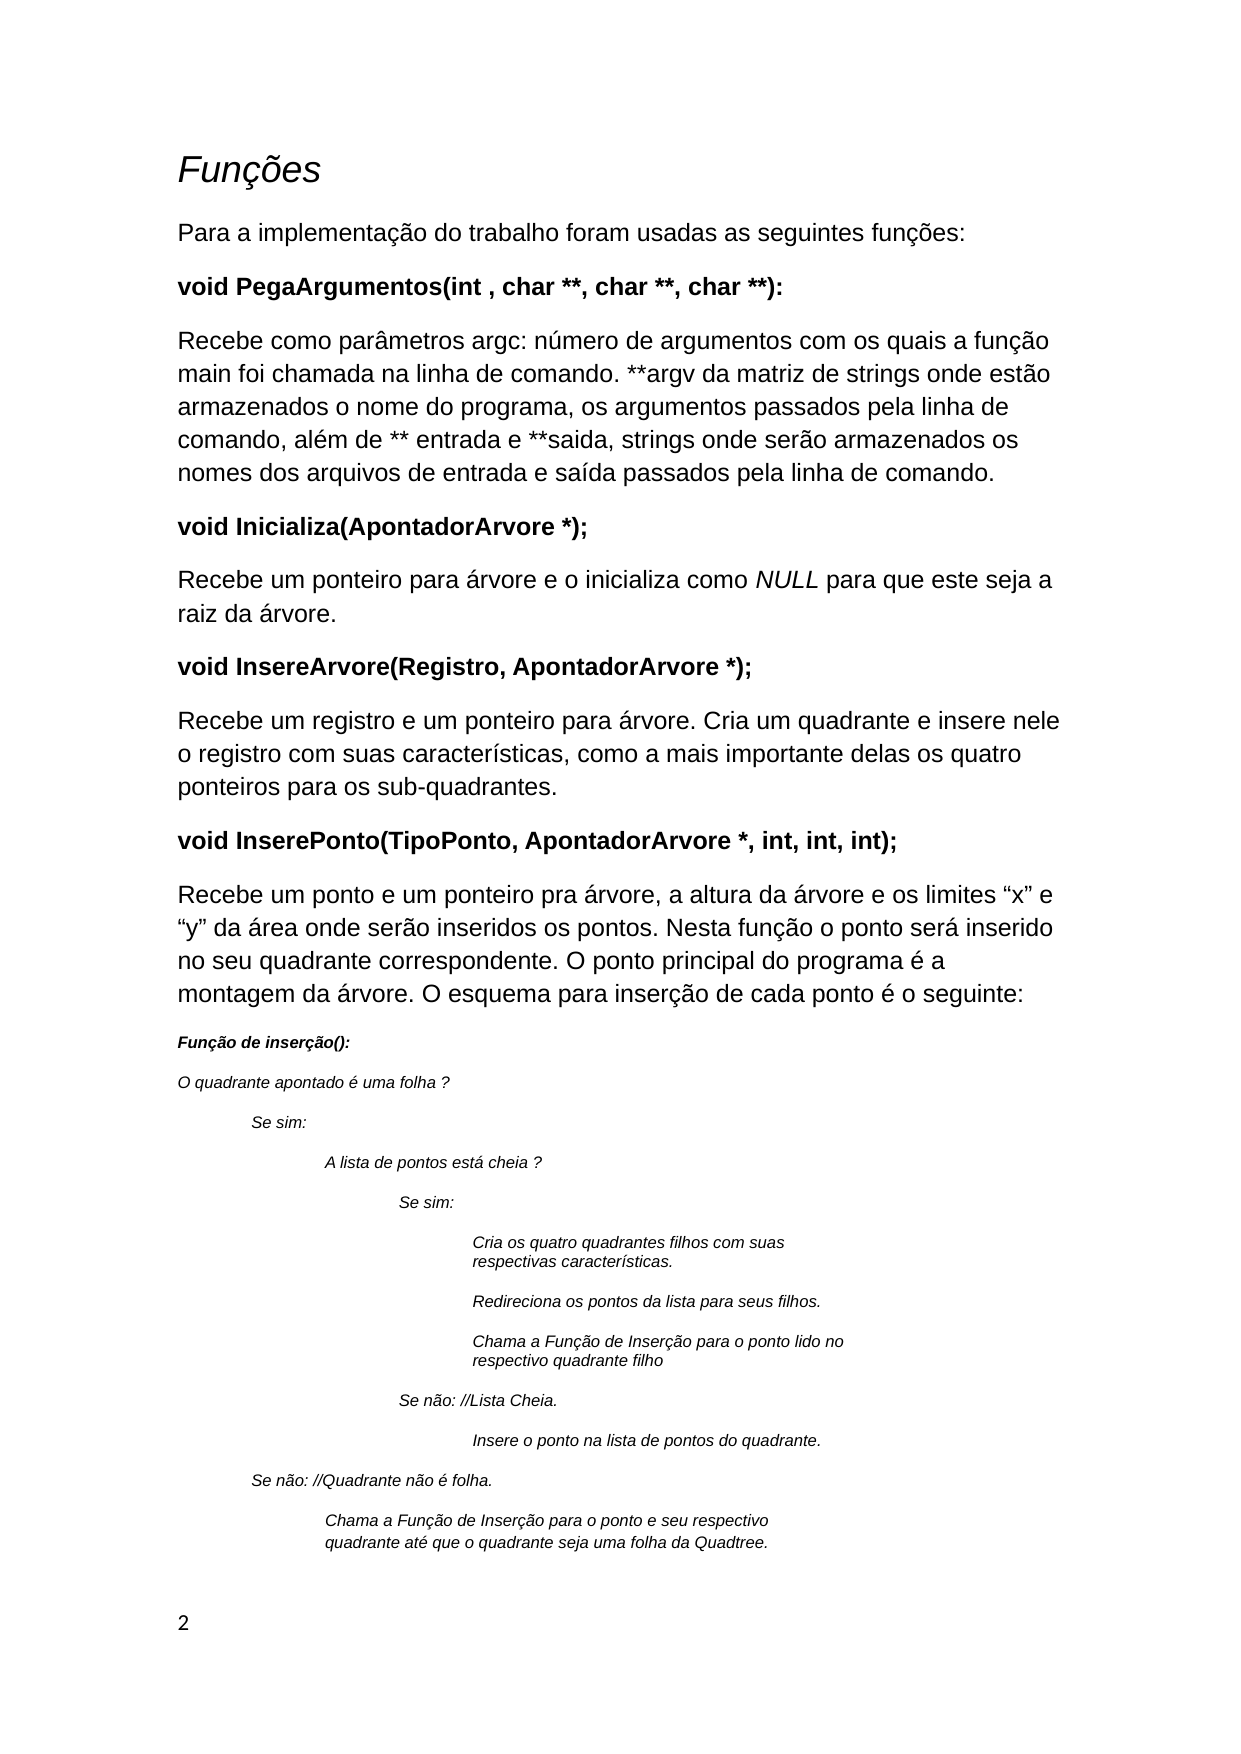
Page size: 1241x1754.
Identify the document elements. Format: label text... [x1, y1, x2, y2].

text Redireciona os pontos da lista para seus filhos. [177, 1292, 1063, 1311]
text void InserePonto(TipoPonto, ApontadorArvore *, int, int, int); [177, 826, 1063, 855]
text Cria os quatro quadrantes filhos com suas respectivas características. [177, 1233, 1063, 1271]
text Recebe um ponto e um ponteiro pra árvore, a altura da árvore e os limites “x” e “y” da área onde serão inseridos os pontos. Nesta função o ponto será inserido no seu quadrante correspondente. O ponto principal do programa é a montagem da árvore. O esquema para inserção de cada ponto é o seguinte: [177, 880, 1063, 1008]
text Se não: //Quadrante não é folha. [177, 1471, 1063, 1490]
text Se sim: [177, 1113, 1063, 1132]
text void PegaArgumentos(int , char **, char **, char **): [177, 272, 1063, 301]
text Recebe um registro e um ponteiro para árvore. Cria um quadrante e insere nele o registro com suas características, como a mais importante delas os quatro ponteiros para os sub-quadrantes. [177, 706, 1063, 801]
text A lista de pontos está cheia ? [177, 1153, 1063, 1172]
text Recebe um ponteiro para árvore e o inicializa como NULL para que este seja a raiz da árvore. [177, 566, 1063, 627]
text Chama a Função de Inserção para o ponto lido no respectivo quadrante filho [177, 1332, 1063, 1370]
text Para a implementação do trabalho foram usadas as seguintes funções: [177, 218, 1063, 247]
text Se não: //Lista Cheia. [177, 1391, 1063, 1410]
text Funções [177, 148, 1063, 191]
text Recebe como parâmetros argc: número de argumentos com os quais a função main foi chamada na linha de comando. **argv da matriz de strings onde estão armazenados o nome do programa, os argumentos passados pela linha de comando, além de ** entrada e **saida, strings onde serão armazenados os nomes dos arquivos de entrada e saída passados pela linha de comando. [177, 326, 1063, 487]
text void InsereArvore(Registro, ApontadorArvore *); [177, 652, 1063, 681]
text Se sim: [177, 1193, 1063, 1212]
text Chama a Função de Inserção para o ponto e seu respectivo quadrante até que o quadrante seja uma folha da Quadtree. [177, 1511, 1063, 1552]
text Função de inserção(): [177, 1033, 1063, 1052]
text void Inicializa(ApontadorArvore *); [177, 512, 1063, 540]
text Insere o ponto na lista de pontos do quadrante. [177, 1431, 1063, 1450]
text O quadrante apontado é uma folha ? [177, 1073, 1063, 1092]
